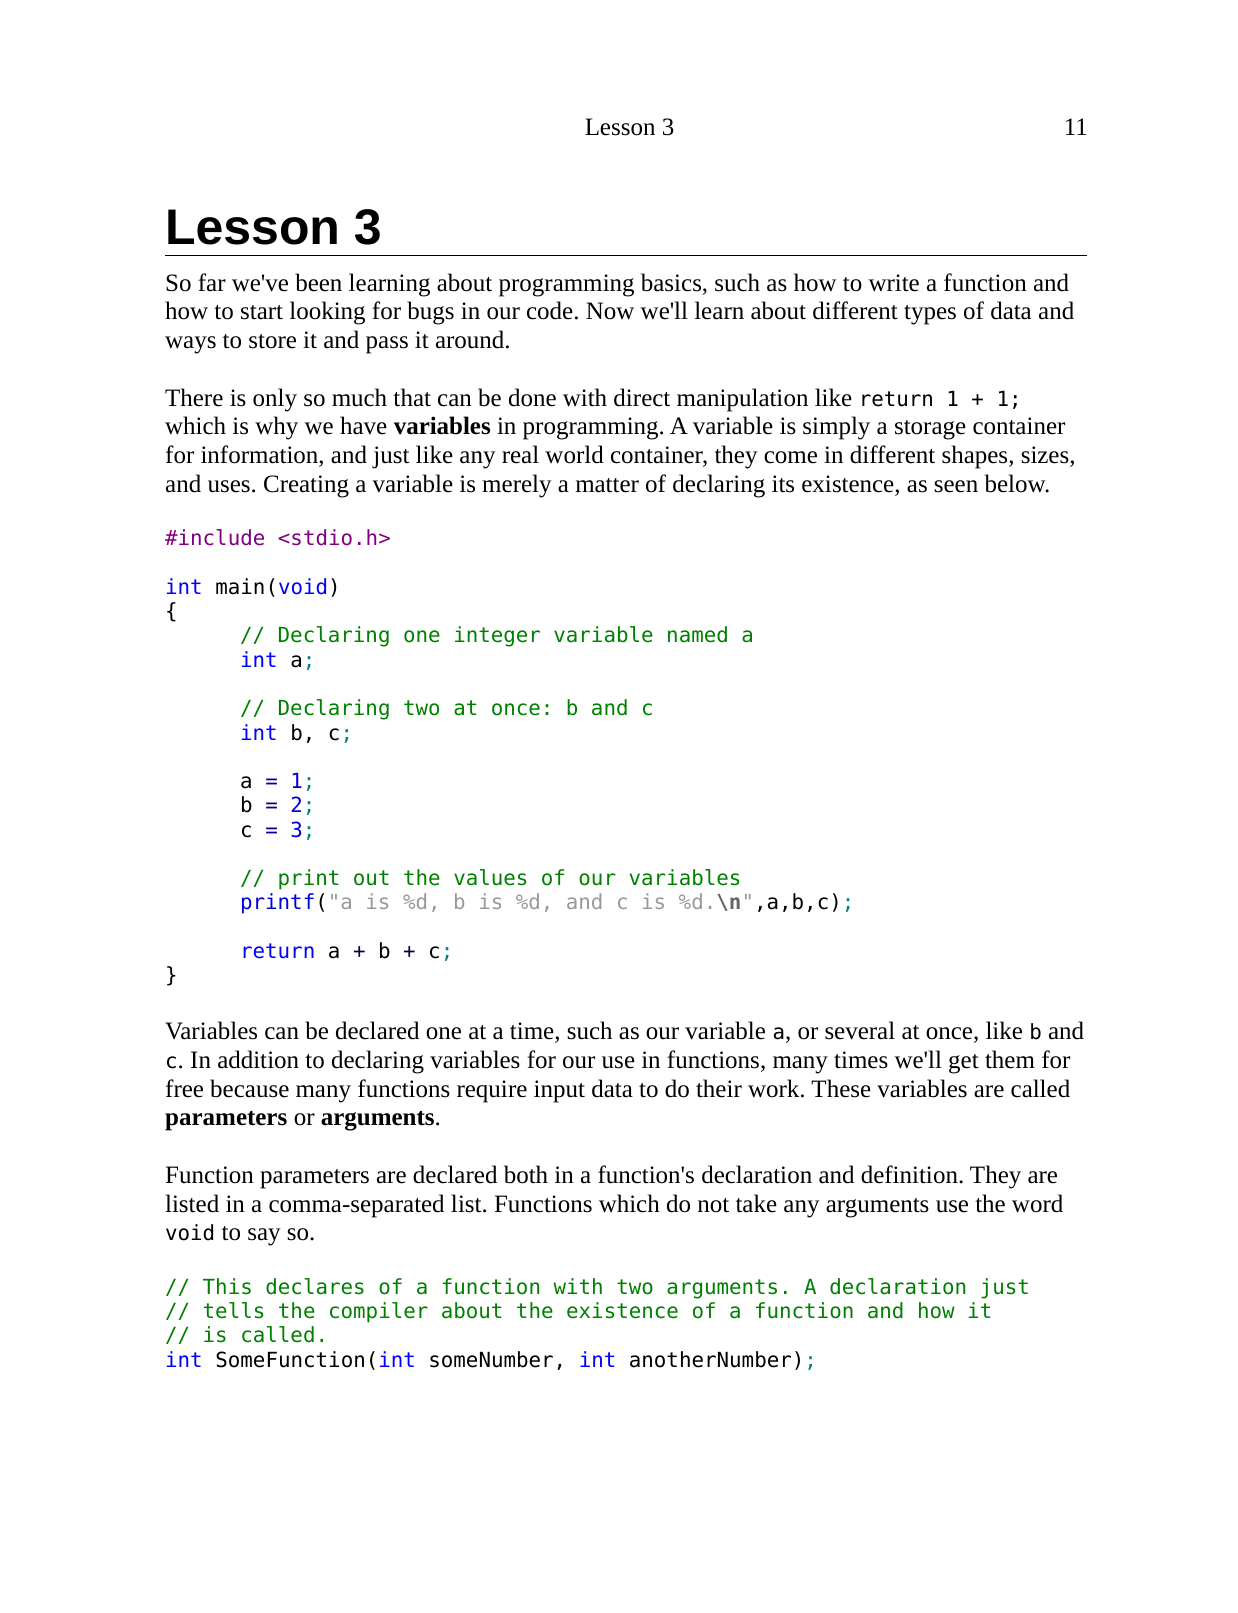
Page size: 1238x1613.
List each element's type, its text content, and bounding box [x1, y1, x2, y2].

text { [165, 599, 1087, 623]
text // tells the compiler about the existence of a function and how it [165, 1299, 1087, 1323]
text There is only so much that can be done with direct manipulation like return 1 + 1; which is why we have variables in programming. A variable is simply a storage container for information, and just like any real world container, they come in different shapes, sizes, and uses. Creating a variable is merely a matter of declaring its existence, as seen below. [165, 383, 1087, 498]
text // Declaring two at once: b and c [165, 696, 1087, 721]
text // is called. [165, 1323, 1087, 1348]
text b = 2; [165, 793, 1087, 818]
text // print out the values of our variables [165, 866, 1087, 890]
text Variables can be declared one at a time, such as our variable a, or several at once, like b and c. In addition to declaring variables for our use in functions, many times we'll get them for free because many functions require input data to do their work. These variables are called parameters or arguments. [165, 1016, 1087, 1131]
text c = 3; [165, 818, 1087, 842]
text // This declares of a function with two arguments. A declaration just [165, 1275, 1087, 1299]
text #include <stdio.h> [165, 526, 1087, 551]
text int a; [165, 648, 1087, 672]
text int main(void) [165, 575, 1087, 599]
text int b, c; [165, 721, 1087, 745]
subtitle Lesson 3 [165, 197, 1087, 255]
text Function parameters are declared both in a function's declaration and definition. They are listed in a comma-separated list. Functions which do not take any arguments use the word void to say so. [165, 1160, 1087, 1246]
text a = 1; [165, 769, 1087, 793]
text int SomeFunction(int someNumber, int anotherNumber); [165, 1348, 1087, 1372]
text return a + b + c; } [165, 939, 1087, 987]
text So far we've been learning about programming basics, such as how to write a function and how to start looking for bugs in our code. Now we'll learn about different types of data and ways to store it and pass it around. [165, 268, 1087, 354]
text printf("a is %d, b is %d, and c is %d.\n",a,b,c); [165, 890, 1087, 915]
text // Declaring one integer variable named a [165, 623, 1087, 648]
